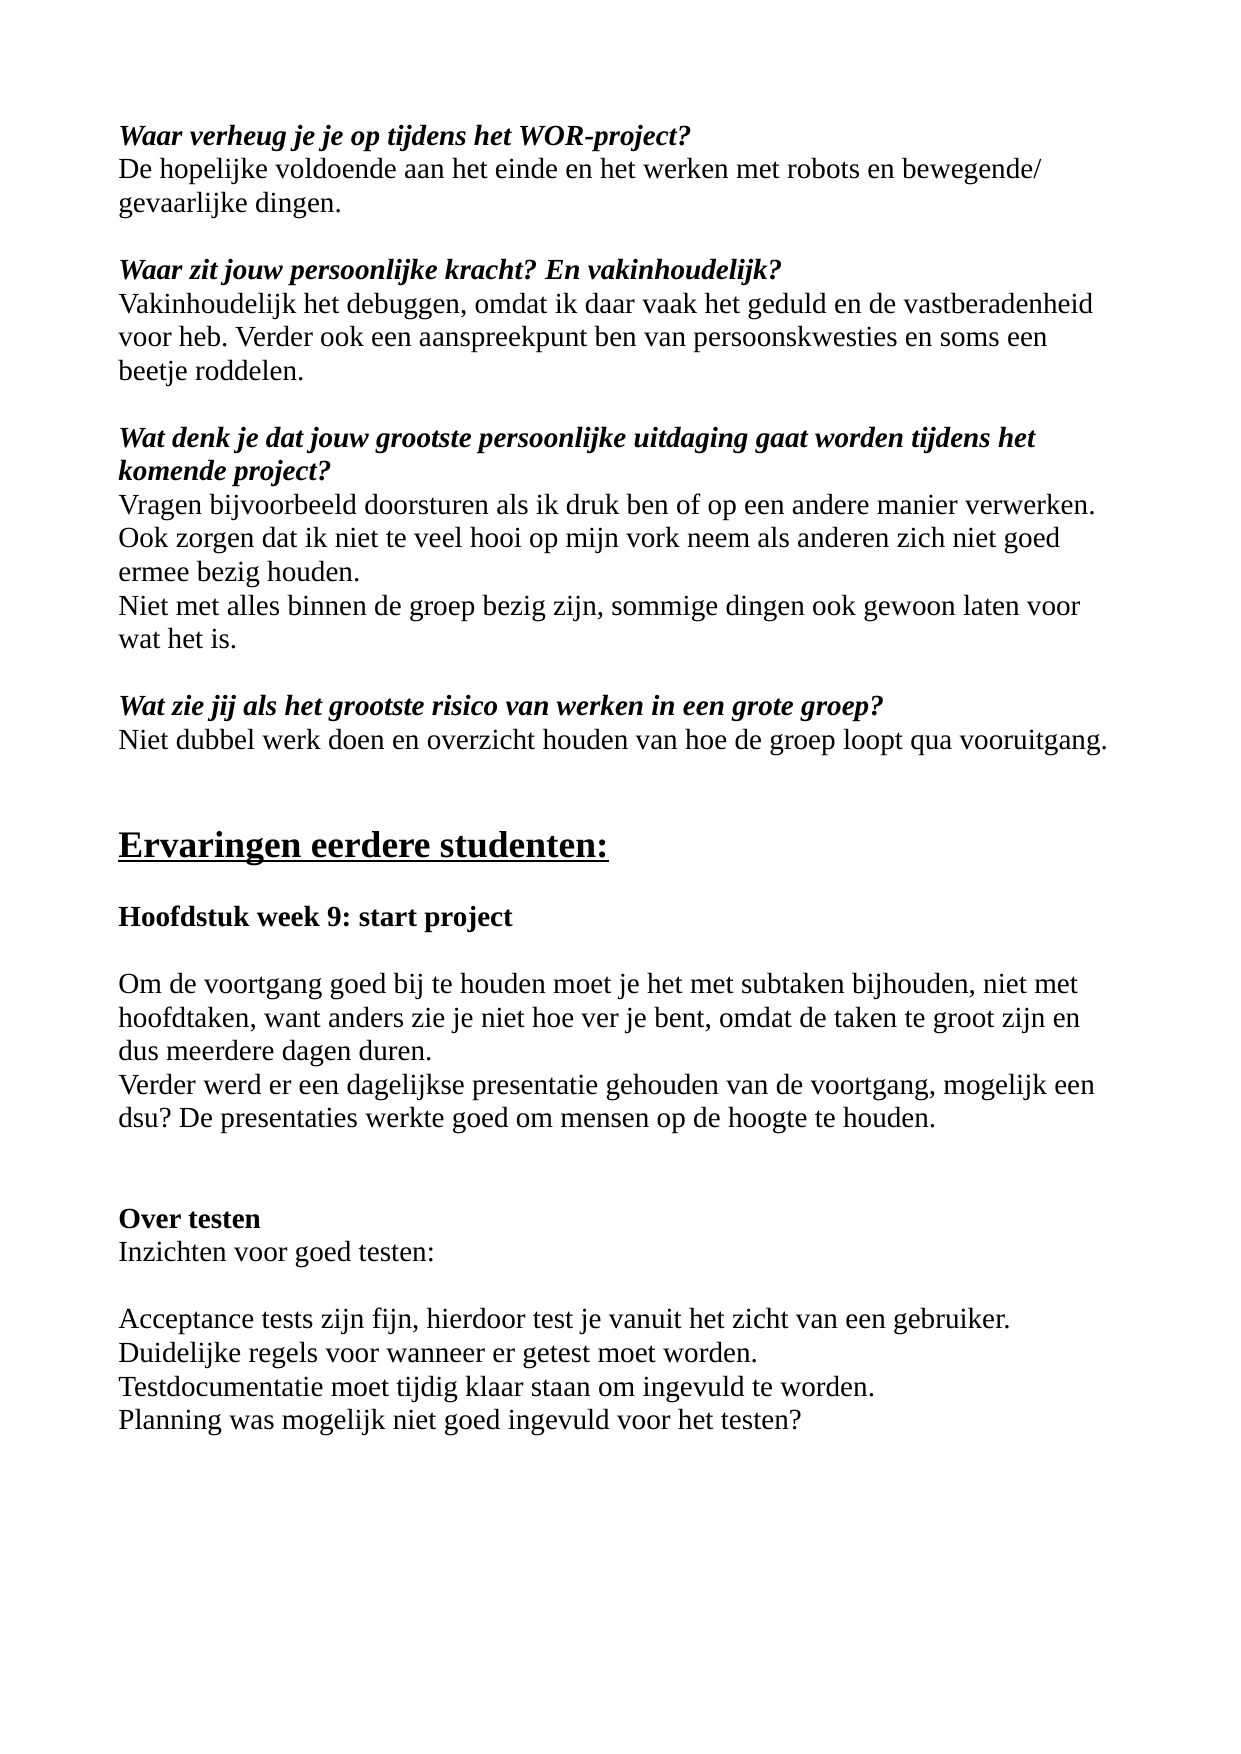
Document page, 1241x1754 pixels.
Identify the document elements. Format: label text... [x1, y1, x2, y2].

text Vragen bijvoorbeeld doorsturen als ik druk ben of op een andere manier verwerken. Ook zorgen dat ik niet te veel hooi op mijn vork neem als anderen zich niet goed ermee bezig houden. [118, 487, 1122, 588]
text Niet met alles binnen de groep bezig zijn, sommige dingen ook gewoon laten voor wat het is. [118, 588, 1122, 655]
text Over testen [118, 1201, 1122, 1234]
text Wat denk je dat jouw grootste persoonlijke uitdaging gaat worden tijdens het komende project? [118, 420, 1122, 487]
text Waar verheug je je op tijdens het WOR-project? De hopelijke voldoende aan het einde en het werken met robots en bewegende/ gevaarlijke dingen. [118, 118, 1122, 219]
text Waar zit jouw persoonlijke kracht? En vakinhoudelijk? [118, 219, 1122, 286]
text Inzichten voor goed testen: [118, 1234, 1122, 1268]
text Acceptance tests zijn fijn, hierdoor test je vanuit het zicht van een gebruiker. [118, 1302, 1122, 1335]
text Testdocumentatie moet tijdig klaar staan om ingevuld te worden. [118, 1369, 1122, 1402]
text Om de voortgang goed bij te houden moet je het met subtaken bijhouden, niet met hoofdtaken, want anders zie je niet hoe ver je bent, omdat de taken te groot zijn en dus meerdere dagen duren. Verder werd er een dagelijkse presentatie gehouden van de voortgang, mogelijk een dsu? De presentaties werkte goed om mensen op de hoogte te houden. [118, 933, 1122, 1134]
text Ervaringen eerdere studenten: [118, 755, 1122, 866]
text Duidelijke regels voor wanneer er getest moet worden. [118, 1335, 1122, 1369]
text Vakinhoudelijk het debuggen, omdat ik daar vaak het geduld en de vastberadenheid voor heb. Verder ook een aanspreekpunt ben van persoonskwesties en soms een beetje roddelen. [118, 286, 1122, 386]
text Hoofdstuk week 9: start project [118, 899, 1122, 933]
text Wat zie jij als het grootste risico van werken in een grote groep? Niet dubbel werk doen en overzicht houden van hoe de groep loopt qua vooruitgang. [118, 655, 1122, 755]
text Planning was mogelijk niet goed ingevuld voor het testen? [118, 1402, 1122, 1436]
